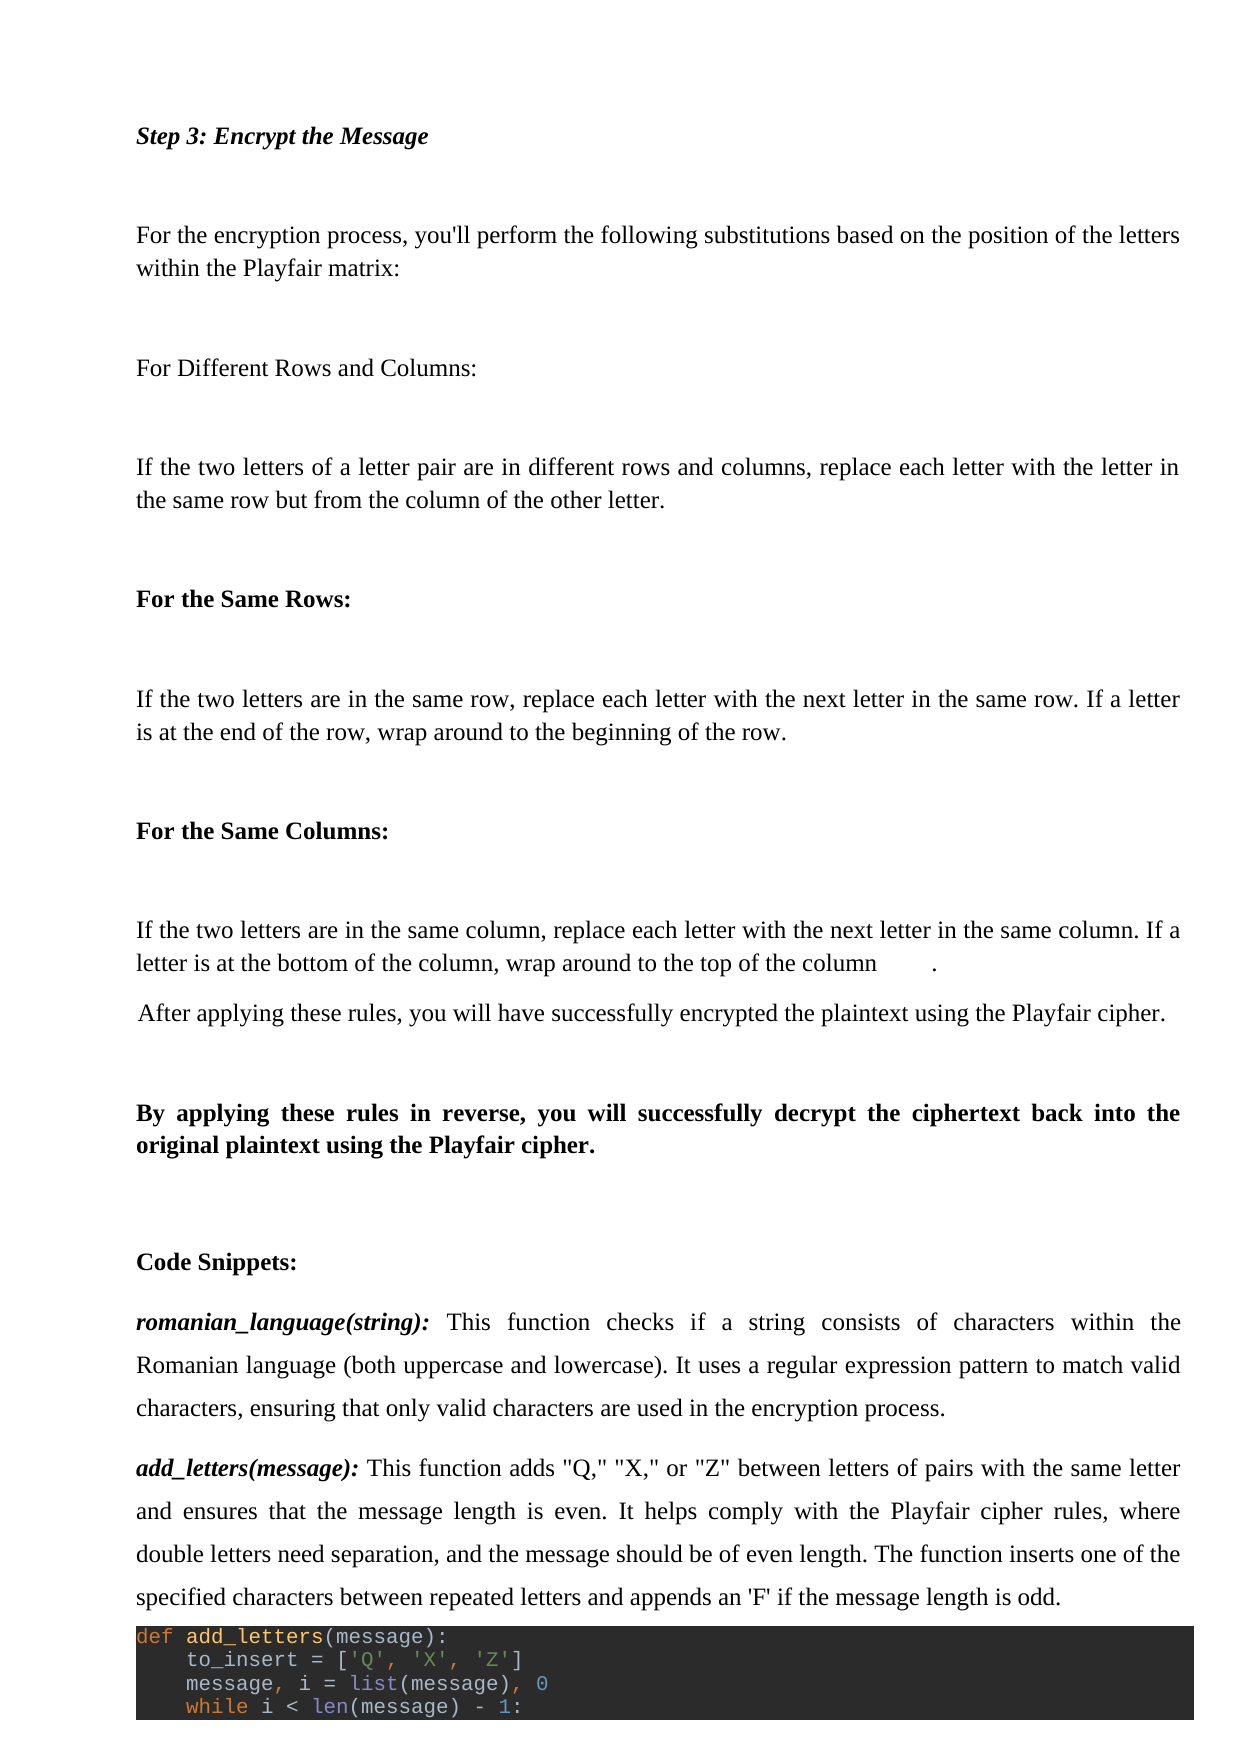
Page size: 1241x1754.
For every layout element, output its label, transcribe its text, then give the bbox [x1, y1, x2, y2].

text romanian_language(string): This function checks if a string consists of characters within the Romanian language (both uppercase and lowercase). It uses a regular expression pattern to match valid characters, ensuring that only valid characters are used in the encryption process. [136, 1307, 1182, 1422]
text For the Same Rows: [136, 584, 1182, 613]
text For the Same Columns: [136, 816, 1182, 845]
text For Different Rows and Columns: [136, 353, 1182, 381]
text If the two letters are in the same row, replace each letter with the next letter in the same row. If a letter is at the end of the row, wrap around to the beginning of the row. [136, 684, 1182, 746]
text If the two letters of a letter pair are in different rows and columns, replace each letter with the letter in the same row but from the column of the other letter. [136, 452, 1182, 514]
text add_letters(message): This function adds "Q," "X," or "Z" between letters of pairs with the same letter and ensures that the message length is even. It helps comply with the Playfair cipher rules, where double letters need separation, and the message should be of even length. The function inserts one of the specified characters between repeated letters and appends an 'F' if the message length is odd. [136, 1453, 1182, 1611]
text For the encryption process, you'll perform the following substitutions based on the position of the letters within the Playfair matrix: [136, 220, 1182, 282]
text def add_letters(message): to_insert = ['Q', 'X', 'Z'] message, i = list(message), 0 while i < len(message) - 1: [136, 1626, 1194, 1720]
text Step 3: Encrypt the Message [136, 121, 1182, 149]
text Code Snippets: [136, 1247, 1182, 1276]
text After applying these rules, you will have successfully encrypted the plaintext using the Playfair cipher. [106, 998, 1182, 1027]
text By applying these rules in reverse, you will successfully decrypt the ciphertext back into the original plaintext using the Playfair cipher. [136, 1098, 1182, 1159]
text If the two letters are in the same column, replace each letter with the next letter in the same column. If a letter is at the bottom of the column, wrap around to the top of the column . [136, 916, 1182, 977]
